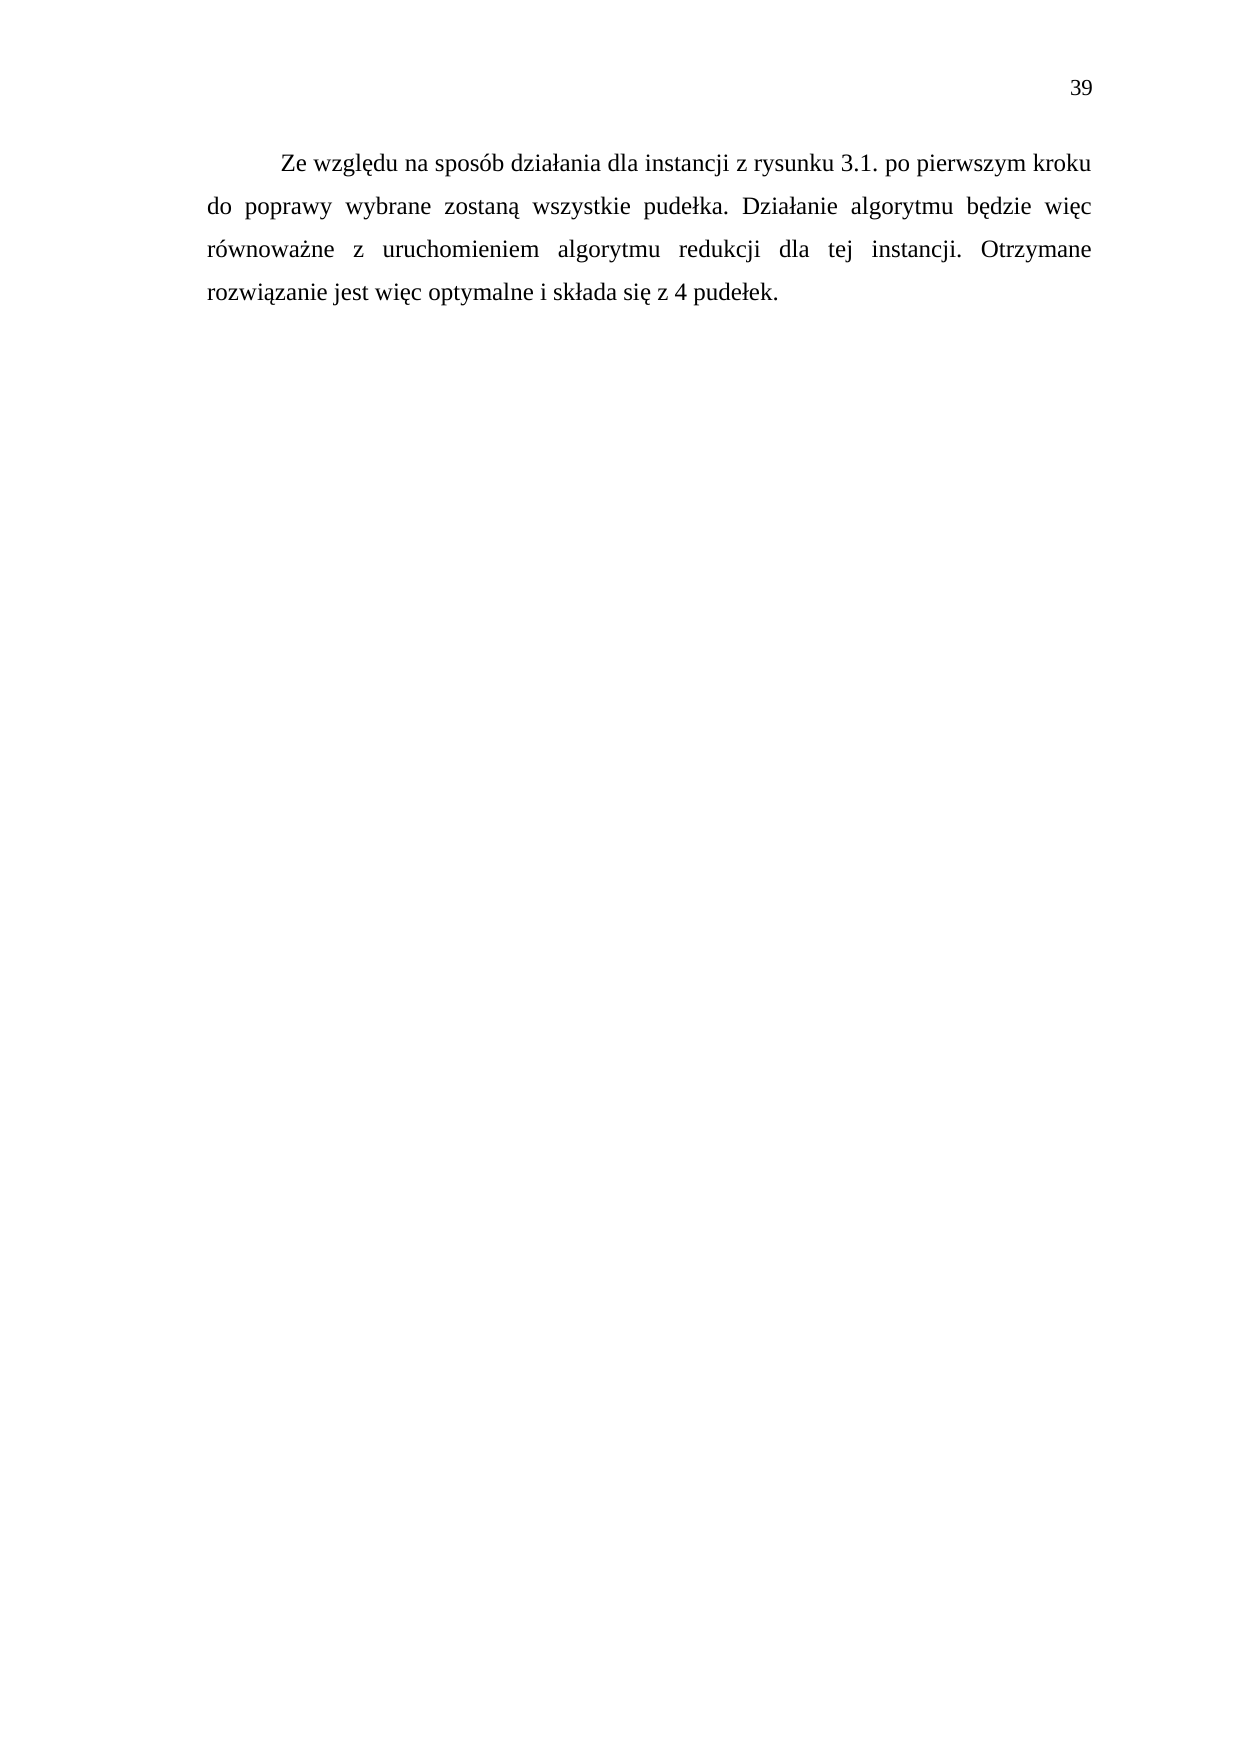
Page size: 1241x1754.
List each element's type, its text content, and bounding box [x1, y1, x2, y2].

text Ze względu na sposób działania dla instancji z rysunku 3.1. po pierwszym kroku do poprawy wybrane zostaną wszystkie pudełka. Działanie algorytmu będzie więc równoważne z uruchomieniem algorytmu redukcji dla tej instancji. Otrzymane rozwiązanie jest więc optymalne i składa się z 4 pudełek. [207, 148, 1092, 306]
